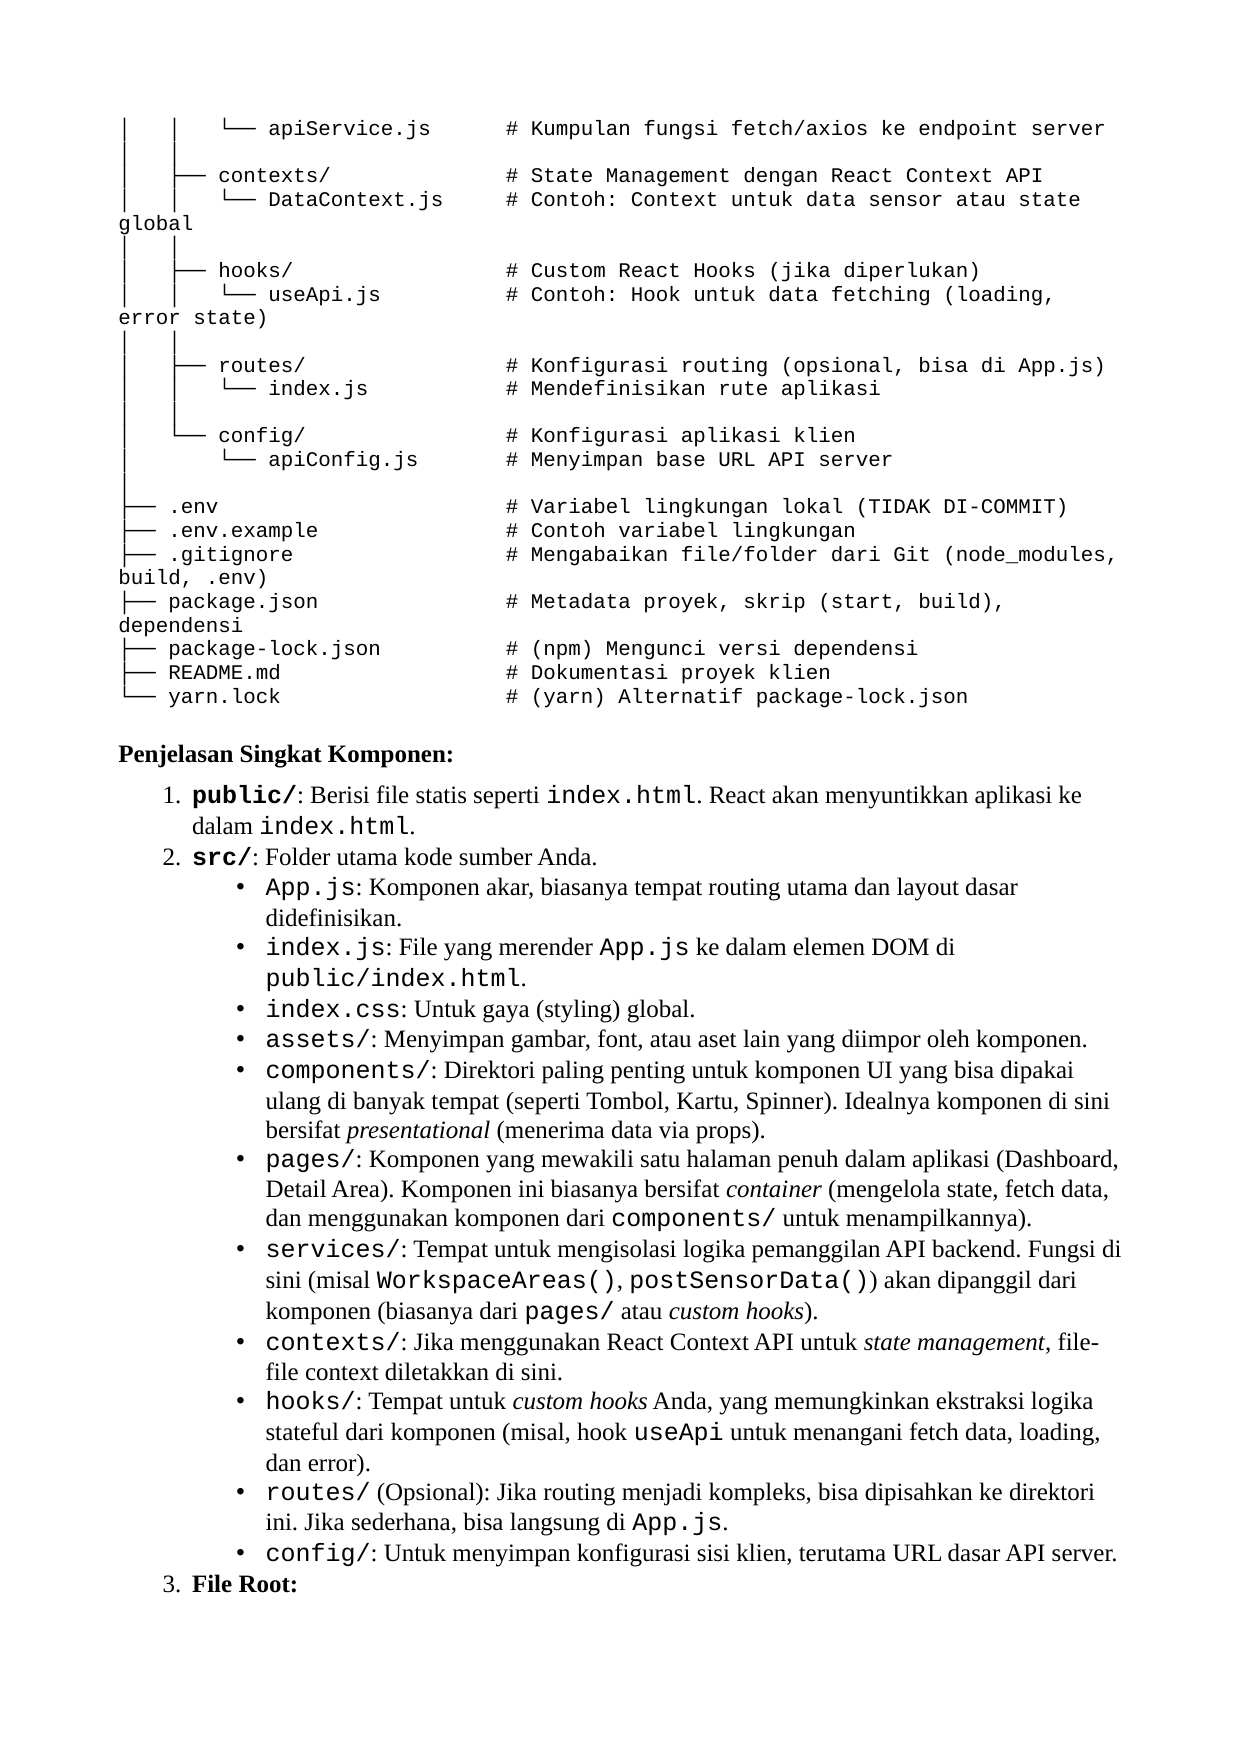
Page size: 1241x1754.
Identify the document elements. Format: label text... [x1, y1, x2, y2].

text │ └── apiConfig.js # Menyimpan base URL API server [118, 449, 1122, 473]
text │ │ └── index.js # Mendefinisikan rute aplikasi [118, 378, 1122, 402]
text │ │ [118, 236, 1122, 260]
list config/: Untuk menyimpan konfigurasi sisi klien, terutama URL dasar API server. [236, 1538, 1122, 1569]
text │ │ └── apiService.js # Kumpulan fungsi fetch/axios ke endpoint server [118, 118, 1122, 142]
text │ [125, 473, 1122, 496]
text │ [118, 473, 124, 496]
text ├── .gitignore # Mengabaikan file/folder dari Git (node_modules, build, .env) [118, 544, 1122, 591]
text ├── package.json # Metadata proyek, skrip (start, build), dependensi [118, 591, 1122, 638]
list App.js: Komponen akar, biasanya tempat routing utama dan layout dasar didefinisikan. [236, 872, 1122, 932]
text │ │ [118, 142, 124, 165]
list index.css: Untuk gaya (styling) global. [236, 994, 1122, 1024]
list components/: Direktori paling penting untuk komponen UI yang bisa dipakai ulang di banyak tempat (seperti Tombol, Kartu, Spinner). Idealnya komponen di sini bersifat presentational (menerima data via props). [236, 1055, 1122, 1144]
text │ └── config/ # Konfigurasi aplikasi klien [118, 426, 1122, 449]
list hooks/: Tempat untuk custom hooks Anda, yang memungkinkan ekstraksi logika stateful dari komponen (misal, hook useApi untuk menangani fetch data, loading, dan error). [236, 1386, 1122, 1477]
list src/: Folder utama kode sumber Anda. [162, 842, 1122, 872]
text │ │ [125, 402, 174, 426]
list routes/ (Opsional): Jika routing menjadi kompleks, bisa dipisahkan ke direktori ini. Jika sederhana, bisa langsung di App.js. [236, 1477, 1122, 1538]
text ├── package-lock.json # (npm) Mengunci versi dependensi [118, 638, 1122, 662]
list assets/: Menyimpan gambar, font, atau aset lain yang diimpor oleh komponen. [236, 1024, 1122, 1055]
list contexts/: Jika menggunakan React Context API untuk state management, file-file context diletakkan di sini. [236, 1327, 1122, 1386]
text │ │ [175, 331, 1122, 354]
text │ │ [118, 402, 124, 426]
text │ ├── routes/ # Konfigurasi routing (opsional, bisa di App.js) [118, 354, 1122, 378]
text │ │ └── useApi.js # Contoh: Hook untuk data fetching (loading, error state) [118, 284, 1122, 331]
list File Root: [162, 1569, 1122, 1598]
text ├── .env # Variabel lingkungan lokal (TIDAK DI-COMMIT) [118, 496, 1122, 520]
text │ ├── hooks/ # Custom React Hooks (jika diperlukan) [118, 260, 1122, 284]
text │ │ [125, 142, 174, 165]
text └── yarn.lock # (yarn) Alternatif package-lock.json [118, 686, 1122, 709]
text │ │ └── DataContext.js # Contoh: Context untuk data sensor atau state global [118, 189, 1122, 236]
text Penjelasan Singkat Komponen: [118, 739, 1122, 767]
list services/: Tempat untuk mengisolasi logika pemanggilan API backend. Fungsi di sini (misal WorkspaceAreas(), postSensorData()) akan dipanggil dari komponen (biasanya dari pages/ atau custom hooks). [236, 1234, 1122, 1327]
list pages/: Komponen yang mewakili satu halaman penuh dalam aplikasi (Dashboard, Detail Area). Komponen ini biasanya bersifat container (mengelola state, fetch data, dan menggunakan komponen dari components/ untuk menampilkannya). [236, 1144, 1122, 1234]
text │ ├── contexts/ # State Management dengan React Context API [118, 165, 1122, 189]
list public/: Berisi file statis seperti index.html. React akan menyuntikkan aplikasi ke dalam index.html. [162, 780, 1122, 842]
text │ │ [118, 331, 124, 354]
text ├── .env.example # Contoh variabel lingkungan [118, 520, 1122, 544]
text │ │ [125, 331, 174, 354]
text │ │ [175, 142, 1122, 165]
text ├── README.md # Dokumentasi proyek klien [118, 662, 1122, 686]
text │ │ [175, 402, 1122, 426]
list index.js: File yang merender App.js ke dalam elemen DOM di public/index.html. [236, 932, 1122, 994]
